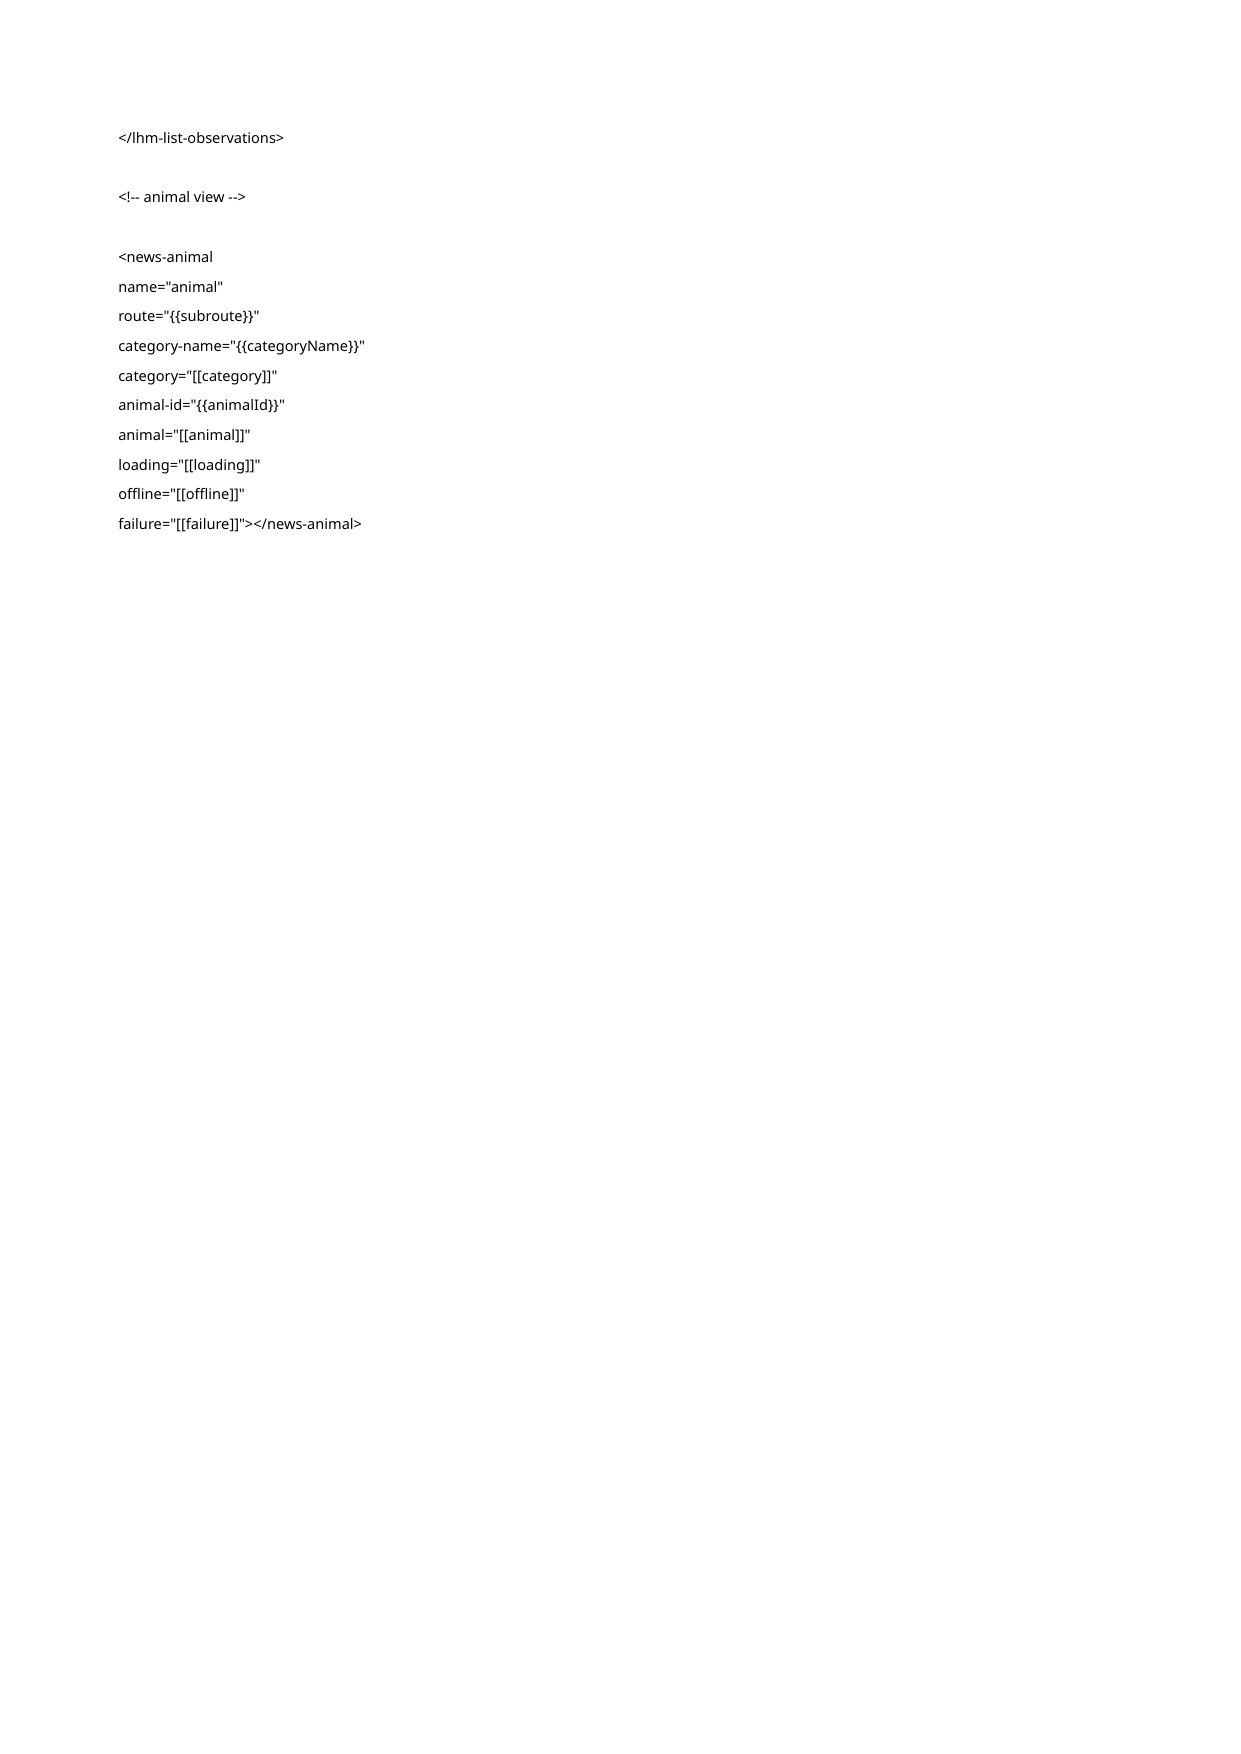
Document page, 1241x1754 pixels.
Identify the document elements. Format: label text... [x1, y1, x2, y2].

text animal="[[animal]]" [118, 415, 1122, 445]
text failure="[[failure]]"></news-animal> [118, 504, 1122, 534]
text loading="[[loading]]" [118, 445, 1122, 474]
text offline="[[offline]]" [118, 474, 1122, 504]
text <!-- animal view --> [118, 177, 1122, 207]
text route="{{subroute}}" [118, 296, 1122, 326]
text <news-animal [118, 237, 1122, 267]
text animal-id="{{animalId}}" [118, 385, 1122, 415]
text category="[[category]]" [118, 356, 1122, 385]
text </lhm-list-observations> [118, 118, 1122, 148]
text category-name="{{categoryName}}" [118, 326, 1122, 356]
text name="animal" [118, 267, 1122, 296]
